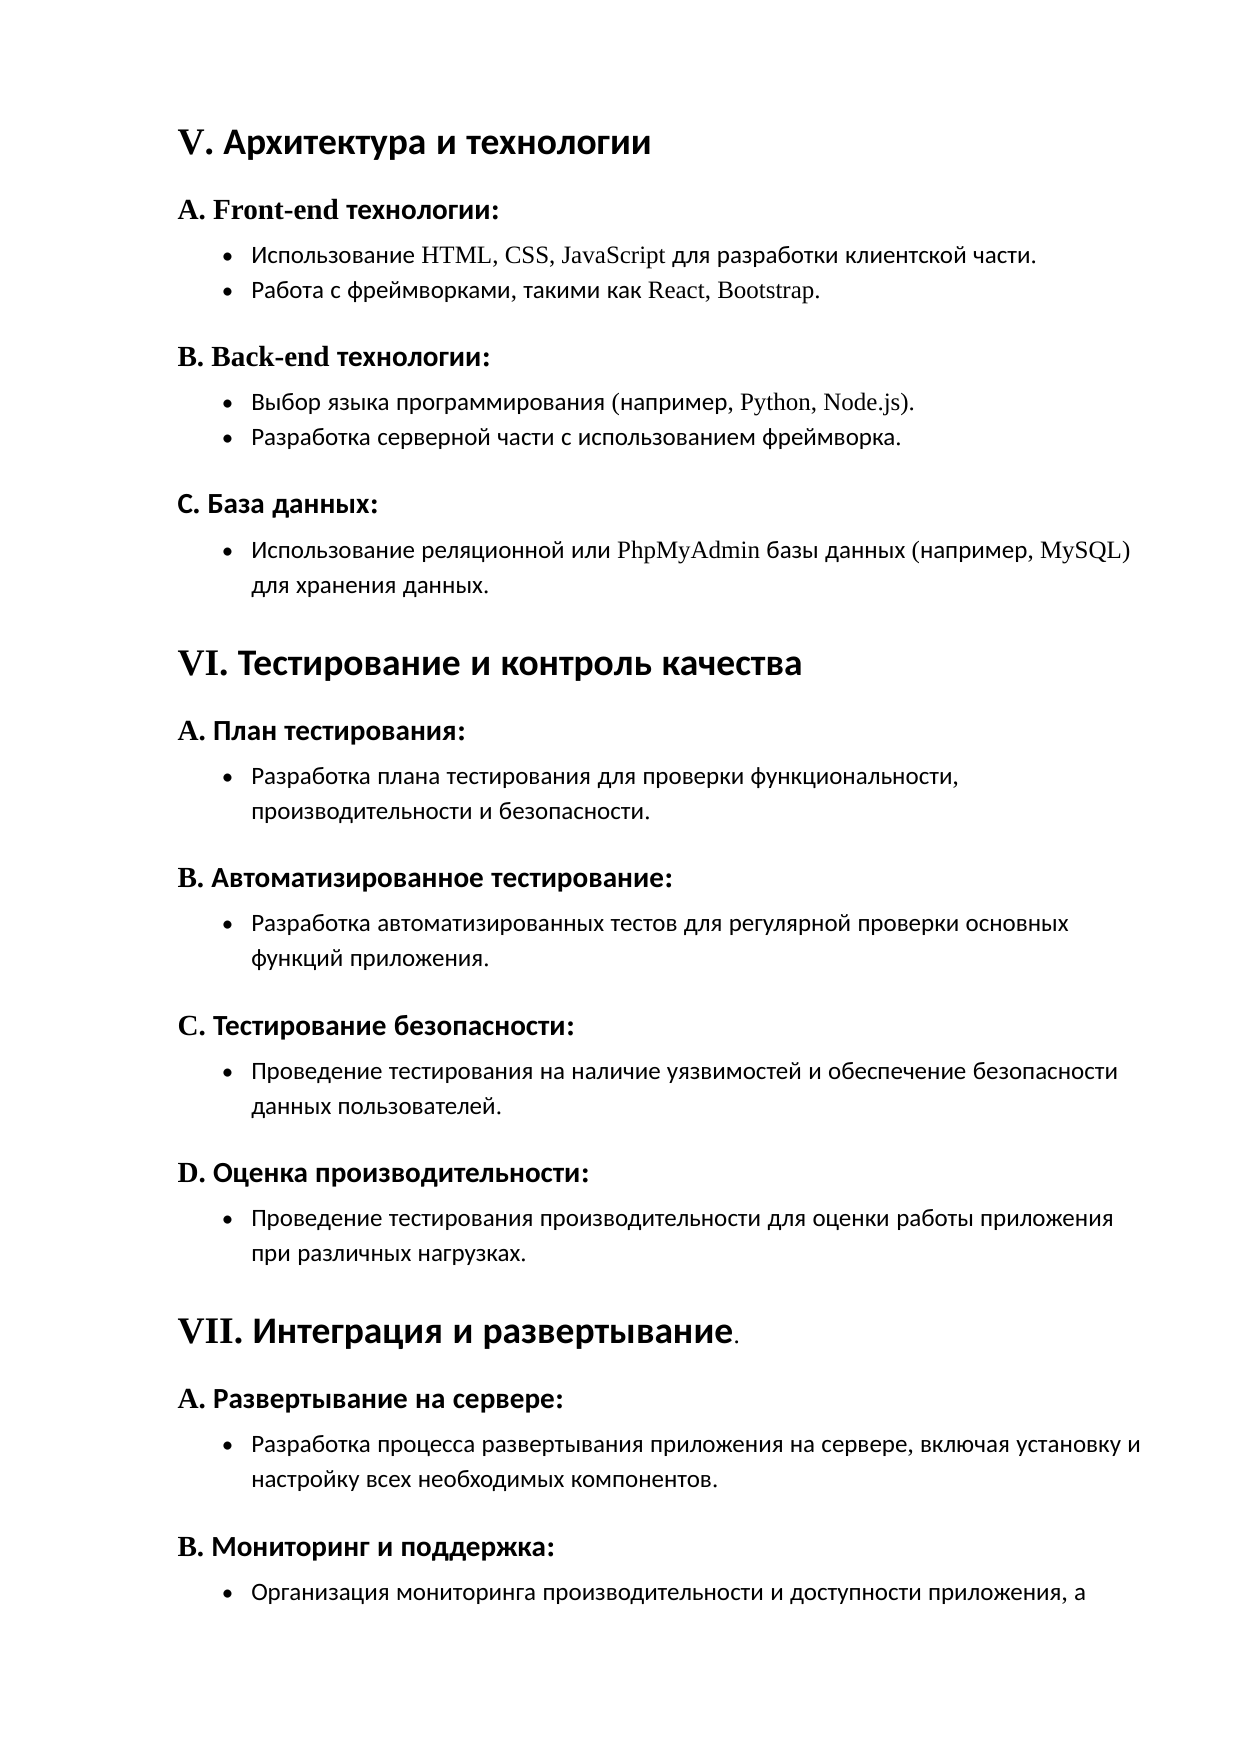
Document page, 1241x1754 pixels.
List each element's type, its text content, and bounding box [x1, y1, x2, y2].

text A. Развертывание на сервере: [177, 1380, 1152, 1416]
text C. Тестирование безопасности: [177, 1007, 1152, 1042]
list Проведение тестирования производительности для оценки работы приложения при различных нагрузках. [222, 1202, 1152, 1268]
list Проведение тестирования на наличие уязвимостей и обеспечение безопасности данных пользователей. [222, 1055, 1152, 1120]
text B. Автоматизированное тестирование: [177, 859, 1152, 895]
text B. Мониторинг и поддержка: [177, 1528, 1152, 1563]
list Организация мониторинга производительности и доступности приложения, а [222, 1576, 1152, 1606]
text D. Оценка производительности: [177, 1154, 1152, 1189]
text A. Front-end технологии: [177, 191, 1152, 227]
list Разработка автоматизированных тестов для регулярной проверки основных функций приложения. [222, 907, 1152, 973]
list Выбор языка программирования (например, Python, Node.js). [222, 386, 1152, 417]
text V. Архитектура и технологии [177, 118, 1152, 164]
text C. База данных: [177, 486, 1152, 521]
text VII. Интеграция и развертывание. [177, 1307, 1152, 1353]
list Разработка серверной части с использованием фреймворка. [222, 421, 1152, 452]
text VI. Тестирование и контроль качества [177, 639, 1152, 685]
text A. План тестирования: [177, 712, 1152, 748]
list Разработка процесса развертывания приложения на сервере, включая установку и настройку всех необходимых компонентов. [222, 1428, 1152, 1494]
list Работа с фреймворками, такими как React, Bootstrap. [222, 274, 1152, 305]
list Использование HTML, CSS, JavaScript для разработки клиентской части. [222, 239, 1152, 270]
text B. Back-end технологии: [177, 338, 1152, 374]
list Разработка плана тестирования для проверки функциональности, производительности и безопасности. [222, 760, 1152, 826]
list Использование реляционной или PhpMyAdmin базы данных (например, MySQL) для хранения данных. [222, 534, 1152, 599]
